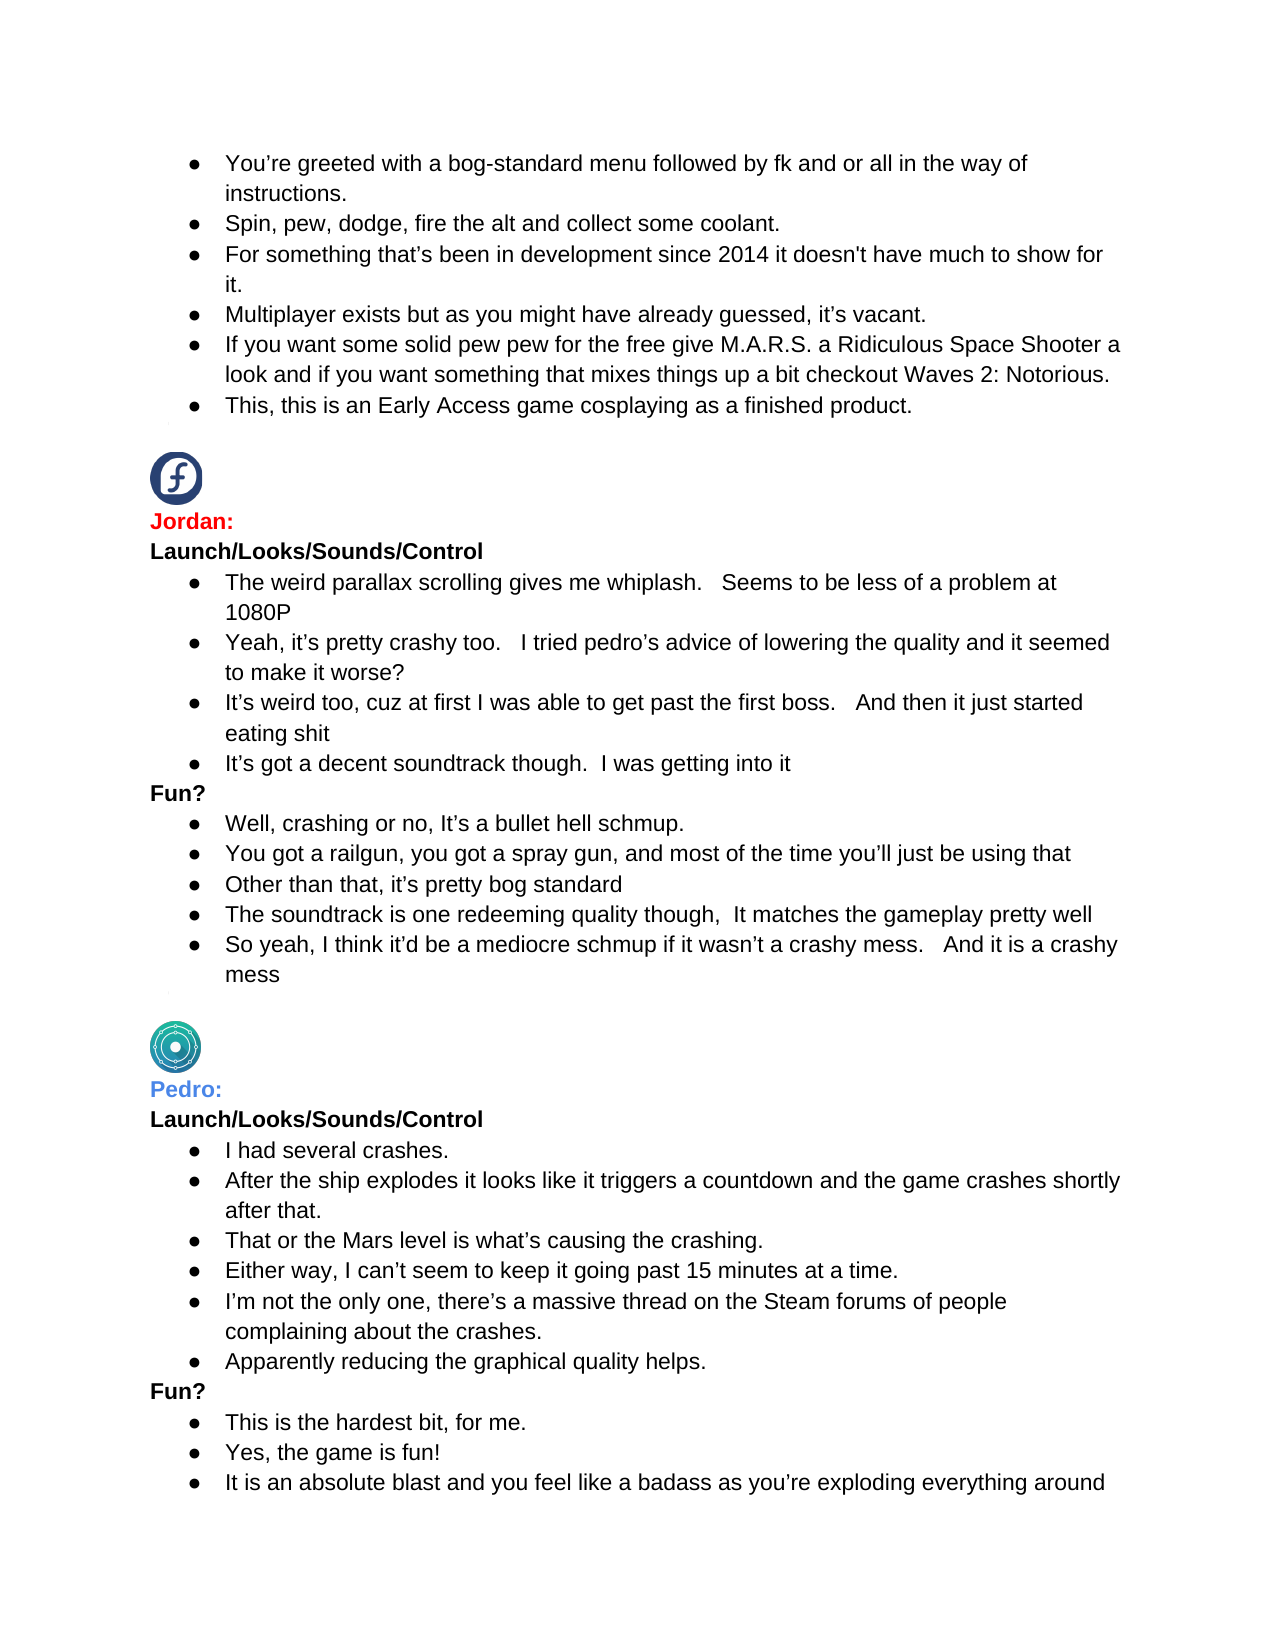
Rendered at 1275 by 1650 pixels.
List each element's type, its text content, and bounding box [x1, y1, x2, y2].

text Launch/Looks/Sounds/Control [150, 538, 1125, 564]
list Spin, pew, dodge, fire the alt and collect some coolant. [187, 210, 1125, 237]
picture [150, 1021, 201, 1073]
list The weird parallax scrolling gives me whiplash. Seems to be less of a problem at 1080P [187, 568, 1125, 625]
list You got a railgun, you got a spray gun, and most of the time you’ll just be using that [187, 840, 1125, 867]
list I’m not the only one, there’s a massive thread on the Steam forums of people complaining about the crashes. [187, 1288, 1125, 1344]
text Jordan: [150, 452, 1125, 534]
list Yes, the game is fun! [187, 1439, 1125, 1465]
text Fun? [150, 1378, 1125, 1405]
list After the ship explodes it looks like it triggers a countdown and the game crashes shortly after that. [187, 1167, 1125, 1223]
list The soundtrack is one redeeming quality though, It matches the gameplay pretty well [187, 901, 1125, 927]
list Multiplayer exists but as you might have already guessed, it’s vacant. [187, 301, 1125, 327]
text Fun? [150, 780, 1125, 806]
list It’s weird too, cuz at first I was able to get past the first boss. And then it just started eating shit [187, 689, 1125, 746]
list Apparently reducing the graphical quality helps. [187, 1348, 1125, 1374]
list If you want some solid pew pew for the free give M.A.R.S. a Ridiculous Space Shooter a look and if you want something that mixes things up a bit checkout Waves 2: Notorious. [187, 331, 1125, 388]
list You’re greeted with a bog-standard menu followed by fk and or all in the way of instructions. [187, 150, 1125, 207]
list I had several crashes. [187, 1137, 1125, 1163]
text Pedro: [150, 1022, 1125, 1103]
list That or the Mars level is what’s causing the crashing. [187, 1227, 1125, 1254]
picture [150, 452, 203, 505]
list Yeah, it’s pretty crashy too. I tried pedro’s advice of lowering the quality and it seemed to make it worse? [187, 629, 1125, 685]
list It is an absolute blast and you feel like a badass as you’re exploding everything around [187, 1469, 1125, 1495]
list So yeah, I think it’d be a mediocre schmup if it wasn’t a crashy mess. And it is a crashy mess [187, 931, 1125, 987]
list This, this is an Early Access game cosplaying as a finished product. [187, 392, 1125, 418]
list Well, crashing or no, It’s a bullet hell schmup. [187, 810, 1125, 836]
list For something that’s been in development since 2014 it doesn't have much to show for it. [187, 241, 1125, 297]
list It’s got a decent soundtrack though. I was getting into it [187, 750, 1125, 776]
list Either way, I can’t seem to keep it going past 15 minutes at a time. [187, 1257, 1125, 1284]
list Other than that, it’s pretty bog standard [187, 871, 1125, 897]
text Launch/Looks/Sounds/Control [150, 1106, 1125, 1133]
list This is the hardest bit, for me. [187, 1408, 1125, 1435]
